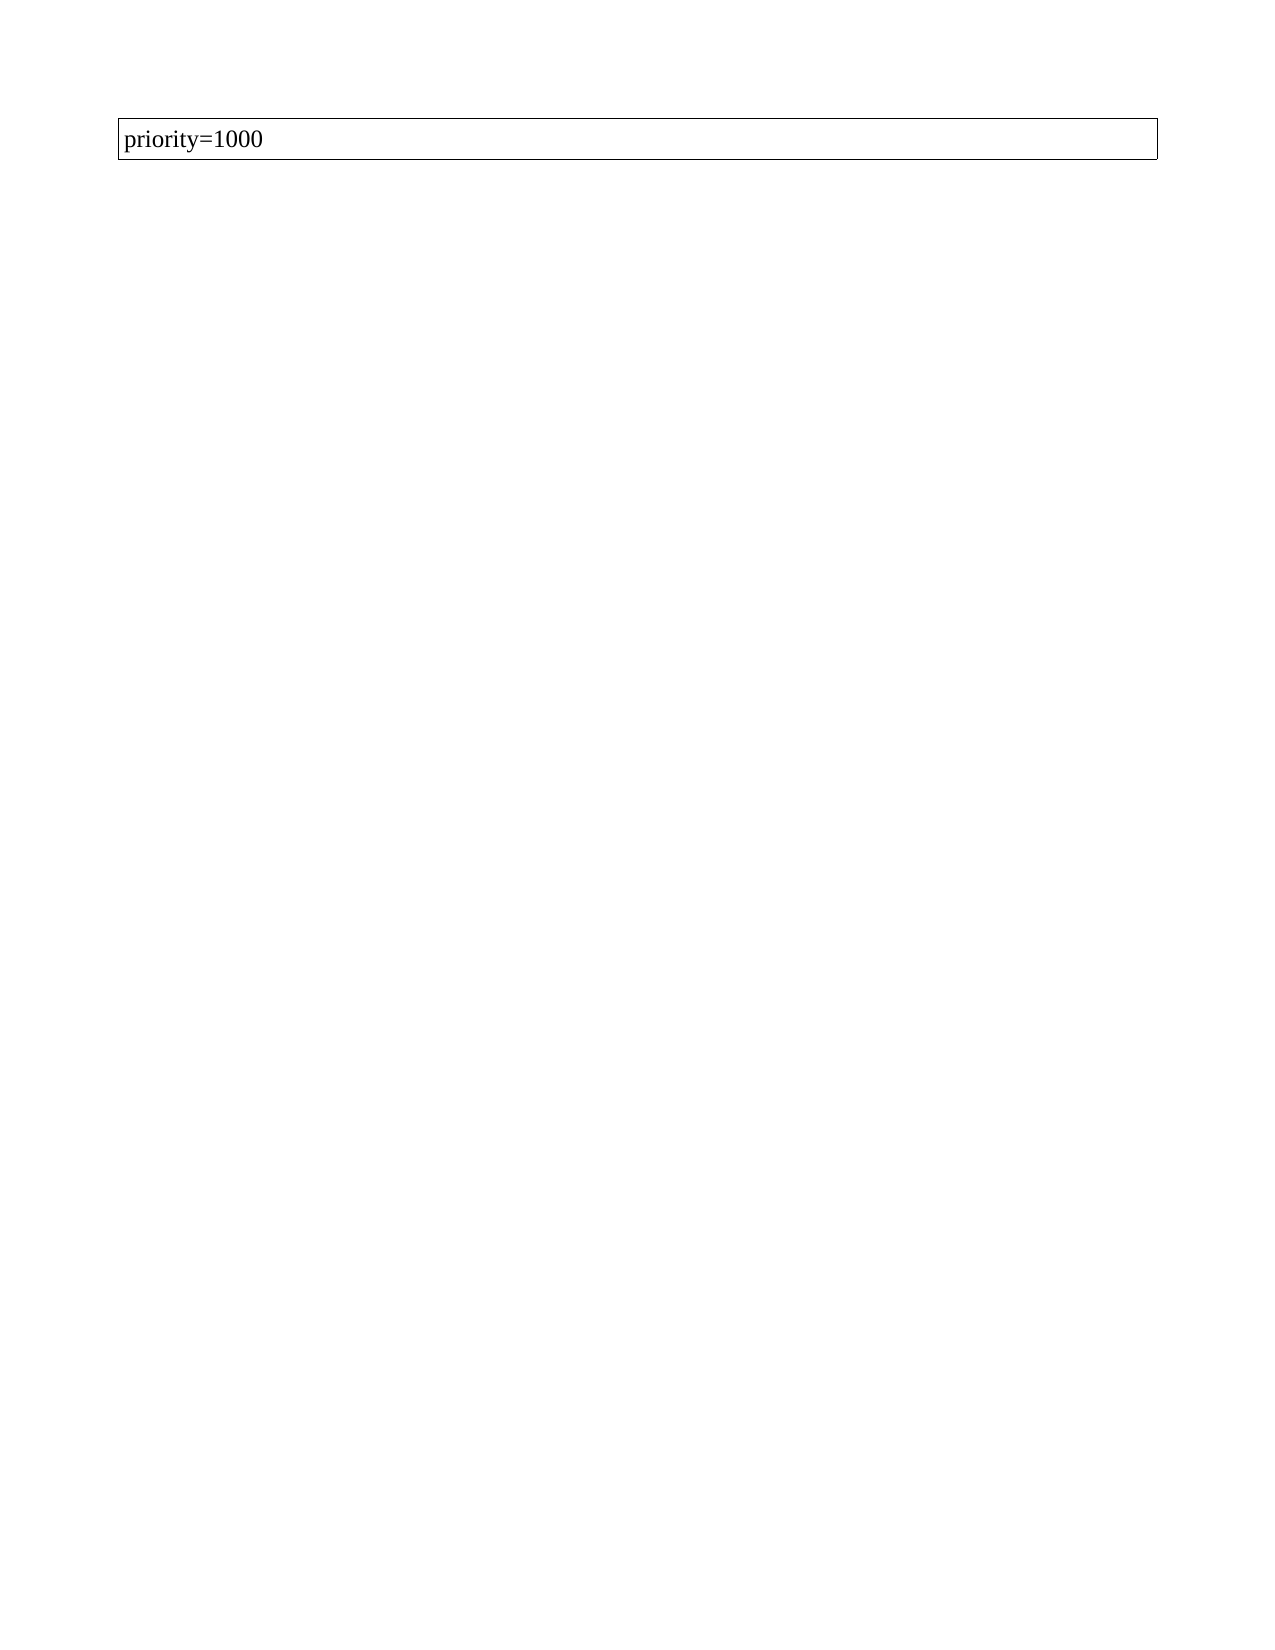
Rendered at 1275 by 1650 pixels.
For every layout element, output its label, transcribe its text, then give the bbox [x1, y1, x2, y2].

table_header priority=1000 [119, 119, 1157, 158]
